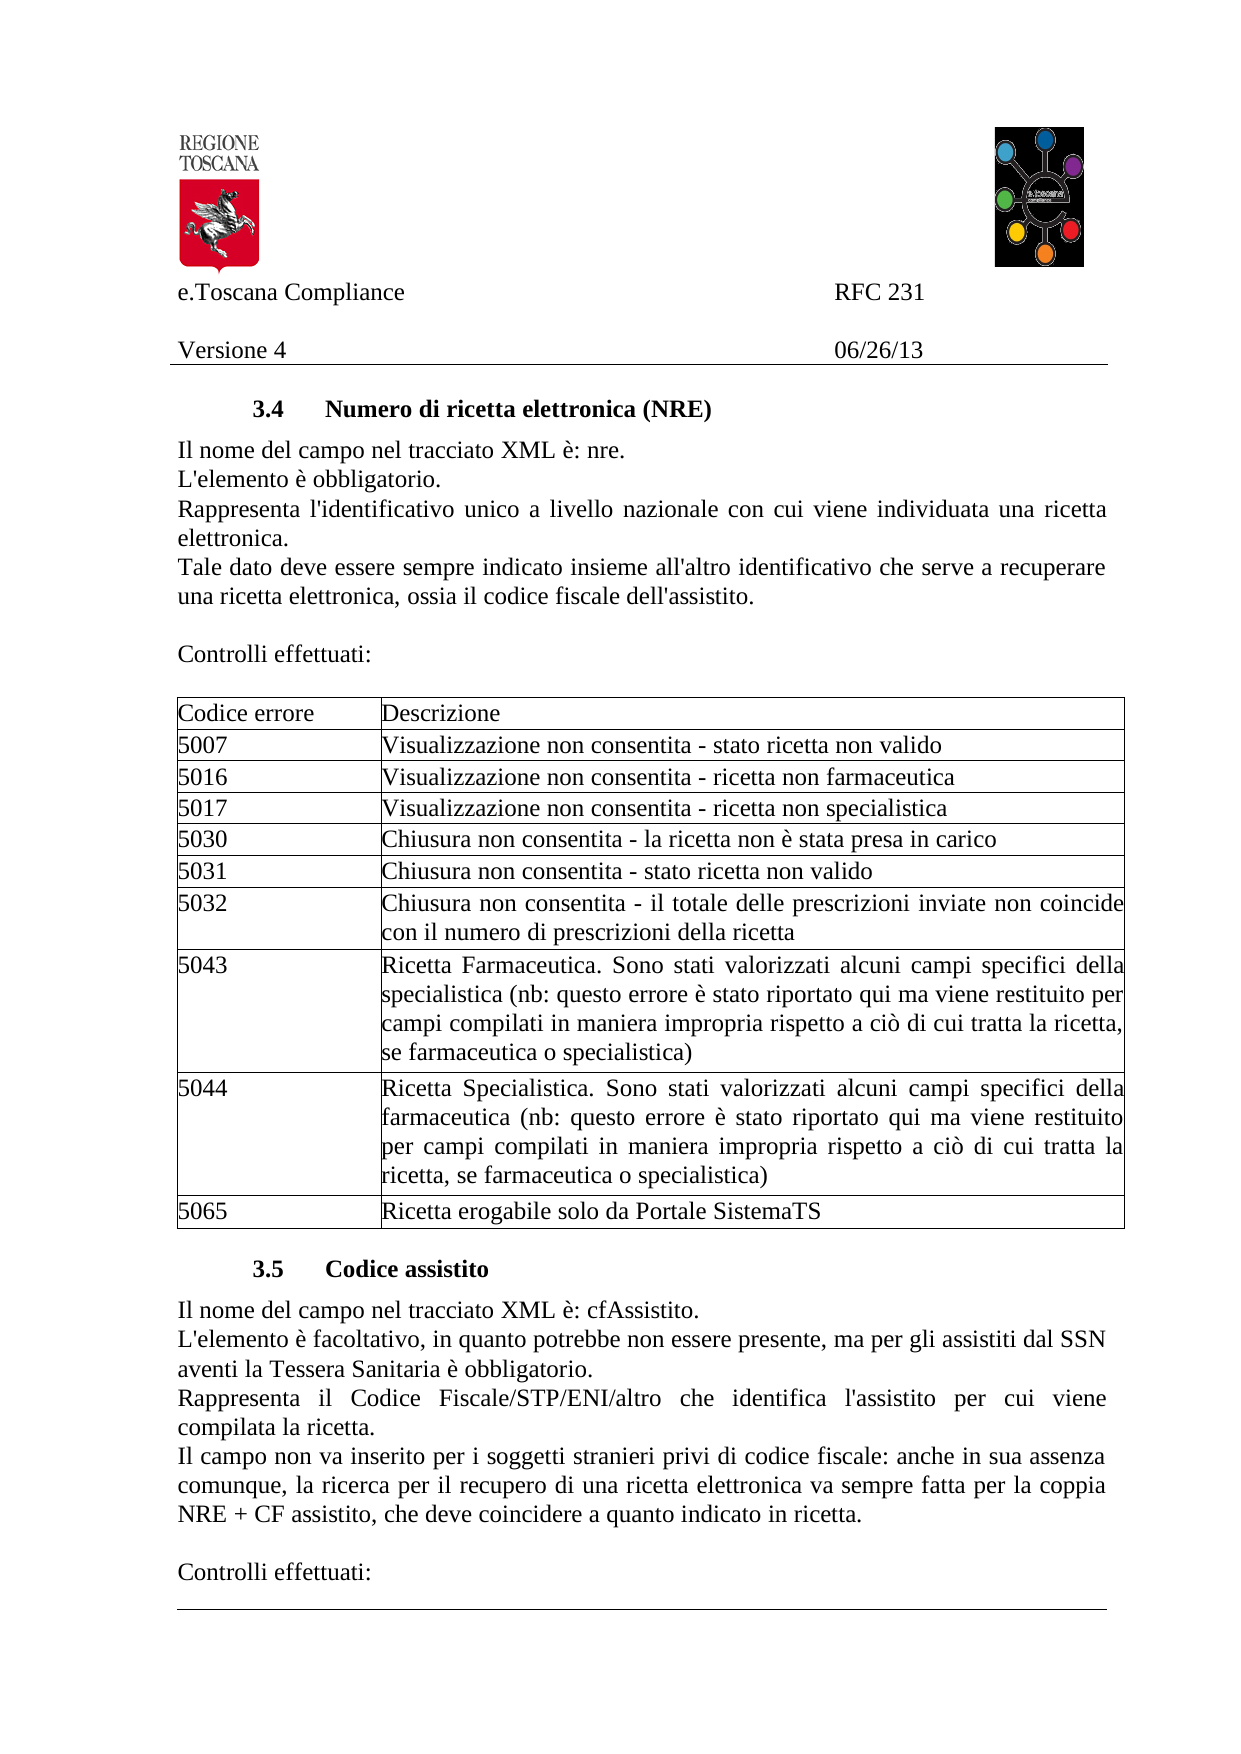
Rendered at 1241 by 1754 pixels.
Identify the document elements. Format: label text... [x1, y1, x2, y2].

subtitle Numero di ricetta elettronica (NRE) [252, 394, 1107, 423]
table_cell 5030 [178, 824, 381, 855]
table_cell Ricetta erogabile solo da Portale SistemaTS [382, 1196, 1124, 1228]
table_cell Chiusura non consentita - stato ricetta non valido [382, 856, 1124, 887]
table_cell 5043 [178, 950, 381, 1072]
table_cell 5031 [178, 856, 381, 887]
text Il nome del campo nel tracciato XML è: cfAssistito. [177, 1295, 1107, 1324]
text L'elemento è obbligatorio. [177, 464, 1107, 493]
text L'elemento è facoltativo, in quanto potrebbe non essere presente, ma per gli assistiti dal SSN aventi la Tessera Sanitaria è obbligatorio. [177, 1324, 1107, 1382]
table_cell Visualizzazione non consentita - ricetta non farmaceutica [382, 761, 1124, 792]
text Controlli effettuati: [177, 1557, 1107, 1586]
table_cell 5017 [178, 793, 381, 823]
subtitle Codice assistito [252, 1254, 1107, 1283]
picture [178, 133, 260, 277]
table_header Codice errore [178, 698, 381, 729]
table_cell 5016 [178, 761, 381, 792]
table_cell Visualizzazione non consentita - ricetta non specialistica [382, 793, 1124, 823]
table_cell 5032 [178, 888, 381, 949]
text Controlli effettuati: [177, 639, 1107, 668]
table_cell 5044 [178, 1073, 381, 1195]
text Rappresenta il Codice Fiscale/STP/ENI/altro che identifica l'assistito per cui viene compilata la ricetta. [177, 1382, 1107, 1441]
table_header Descrizione [382, 698, 1124, 729]
text Il campo non va inserito per i soggetti stranieri privi di codice fiscale: anche in sua assenza comunque, la ricerca per il recupero di una ricetta elettronica va sempre fatta per la coppia NRE + CF assistito, che deve coincidere a quanto indicato in ricetta. [177, 1441, 1107, 1528]
table_cell Chiusura non consentita - la ricetta non è stata presa in carico [382, 824, 1124, 855]
table_cell 5007 [178, 730, 381, 760]
table_cell Visualizzazione non consentita - stato ricetta non valido [382, 730, 1124, 760]
text Tale dato deve essere sempre indicato insieme all'altro identificativo che serve a recuperare una ricetta elettronica, ossia il codice fiscale dell'assistito. [177, 552, 1107, 610]
table_cell 5065 [178, 1196, 381, 1228]
table_cell Ricetta Farmaceutica. Sono stati valorizzati alcuni campi specifici della specialistica (nb: questo errore è stato riportato qui ma viene restituito per campi compilati in maniera impropria rispetto a ciò di cui tratta la ricetta, se farmaceutica o specialistica) [382, 950, 1124, 1072]
text Rappresenta l'identificativo unico a livello nazionale con cui viene individuata una ricetta elettronica. [177, 493, 1107, 552]
text Il nome del campo nel tracciato XML è: nre. [177, 435, 1107, 464]
table_cell Ricetta Specialistica. Sono stati valorizzati alcuni campi specifici della farmaceutica (nb: questo errore è stato riportato qui ma viene restituito per campi compilati in maniera impropria rispetto a ciò di cui tratta la ricetta, se farmaceutica o specialistica) [382, 1073, 1124, 1195]
table_cell Chiusura non consentita - il totale delle prescrizioni inviate non coincide con il numero di prescrizioni della ricetta [382, 888, 1124, 949]
